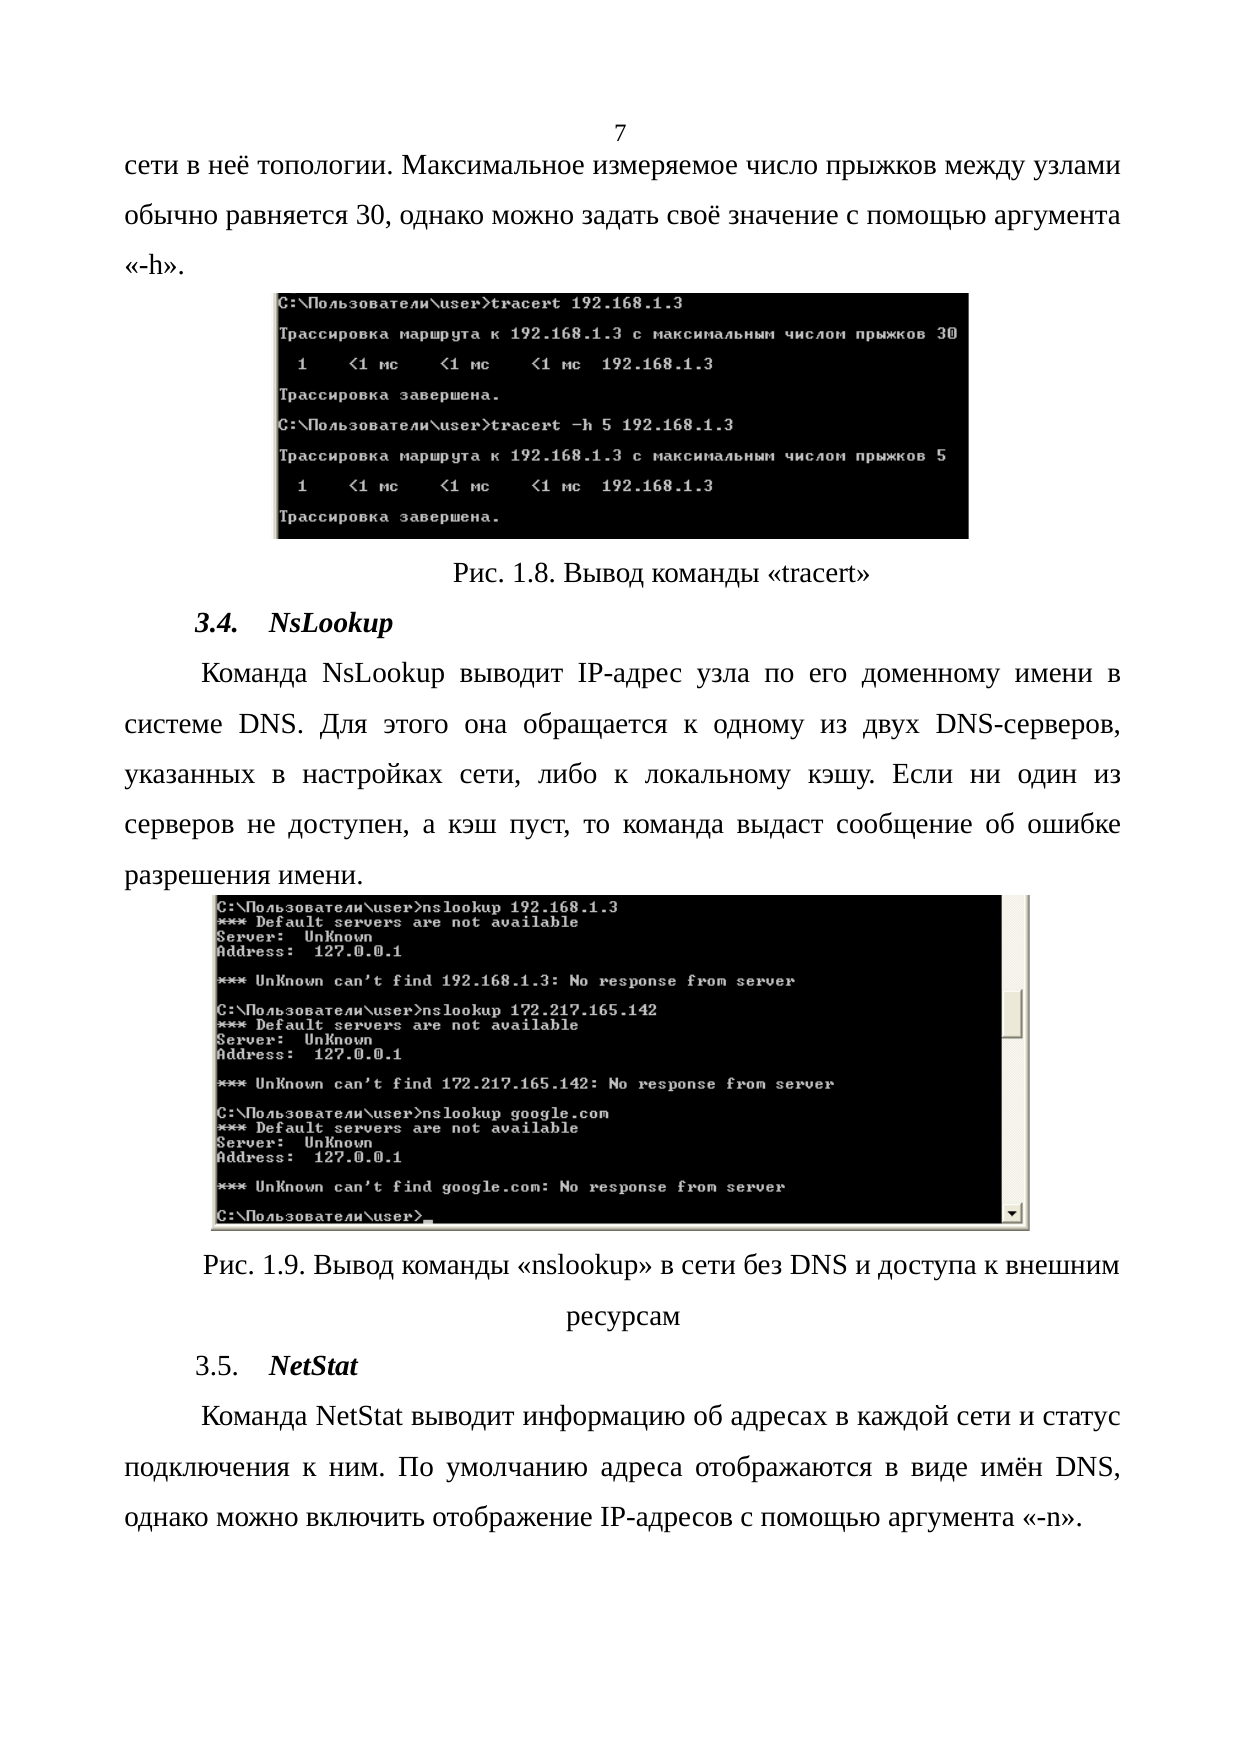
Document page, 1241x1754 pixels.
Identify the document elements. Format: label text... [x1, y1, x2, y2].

list Рис. 1.8. Вывод команды «tracert» [124, 298, 1122, 588]
list Команда NetStat выводит информацию об адресах в каждой сети и статус подключения к ним. По умолчанию адреса отображаются в виде имён DNS, однако можно включить отображение IP-адресов с помощью аргумента «-n». [124, 1398, 1122, 1533]
list NsLookup [195, 605, 1122, 639]
list сети в неё топологии. Максимальное измеряемое число прыжков между узлами обычно равняется 30, однако можно задать своё значение с помощью аргумента «-h». [124, 147, 1122, 281]
list Рис. 1.9. Вывод команды «nslookup» в сети без DNS и доступа к внешним ресурсам [124, 907, 1122, 1331]
list Команда NsLookup выводит IP-адрес узла по его доменному имени в системе DNS. Для этого она обращается к одному из двух DNS-серверов, указанных в настройках сети, либо к локальному кэшу. Если ни один из серверов не доступен, а кэш пуст, то команда выдаст сообщение об ошибке разрешения имени. [124, 656, 1122, 890]
list NetStat [195, 1348, 1122, 1382]
picture [210, 895, 1030, 1231]
picture [271, 293, 969, 539]
